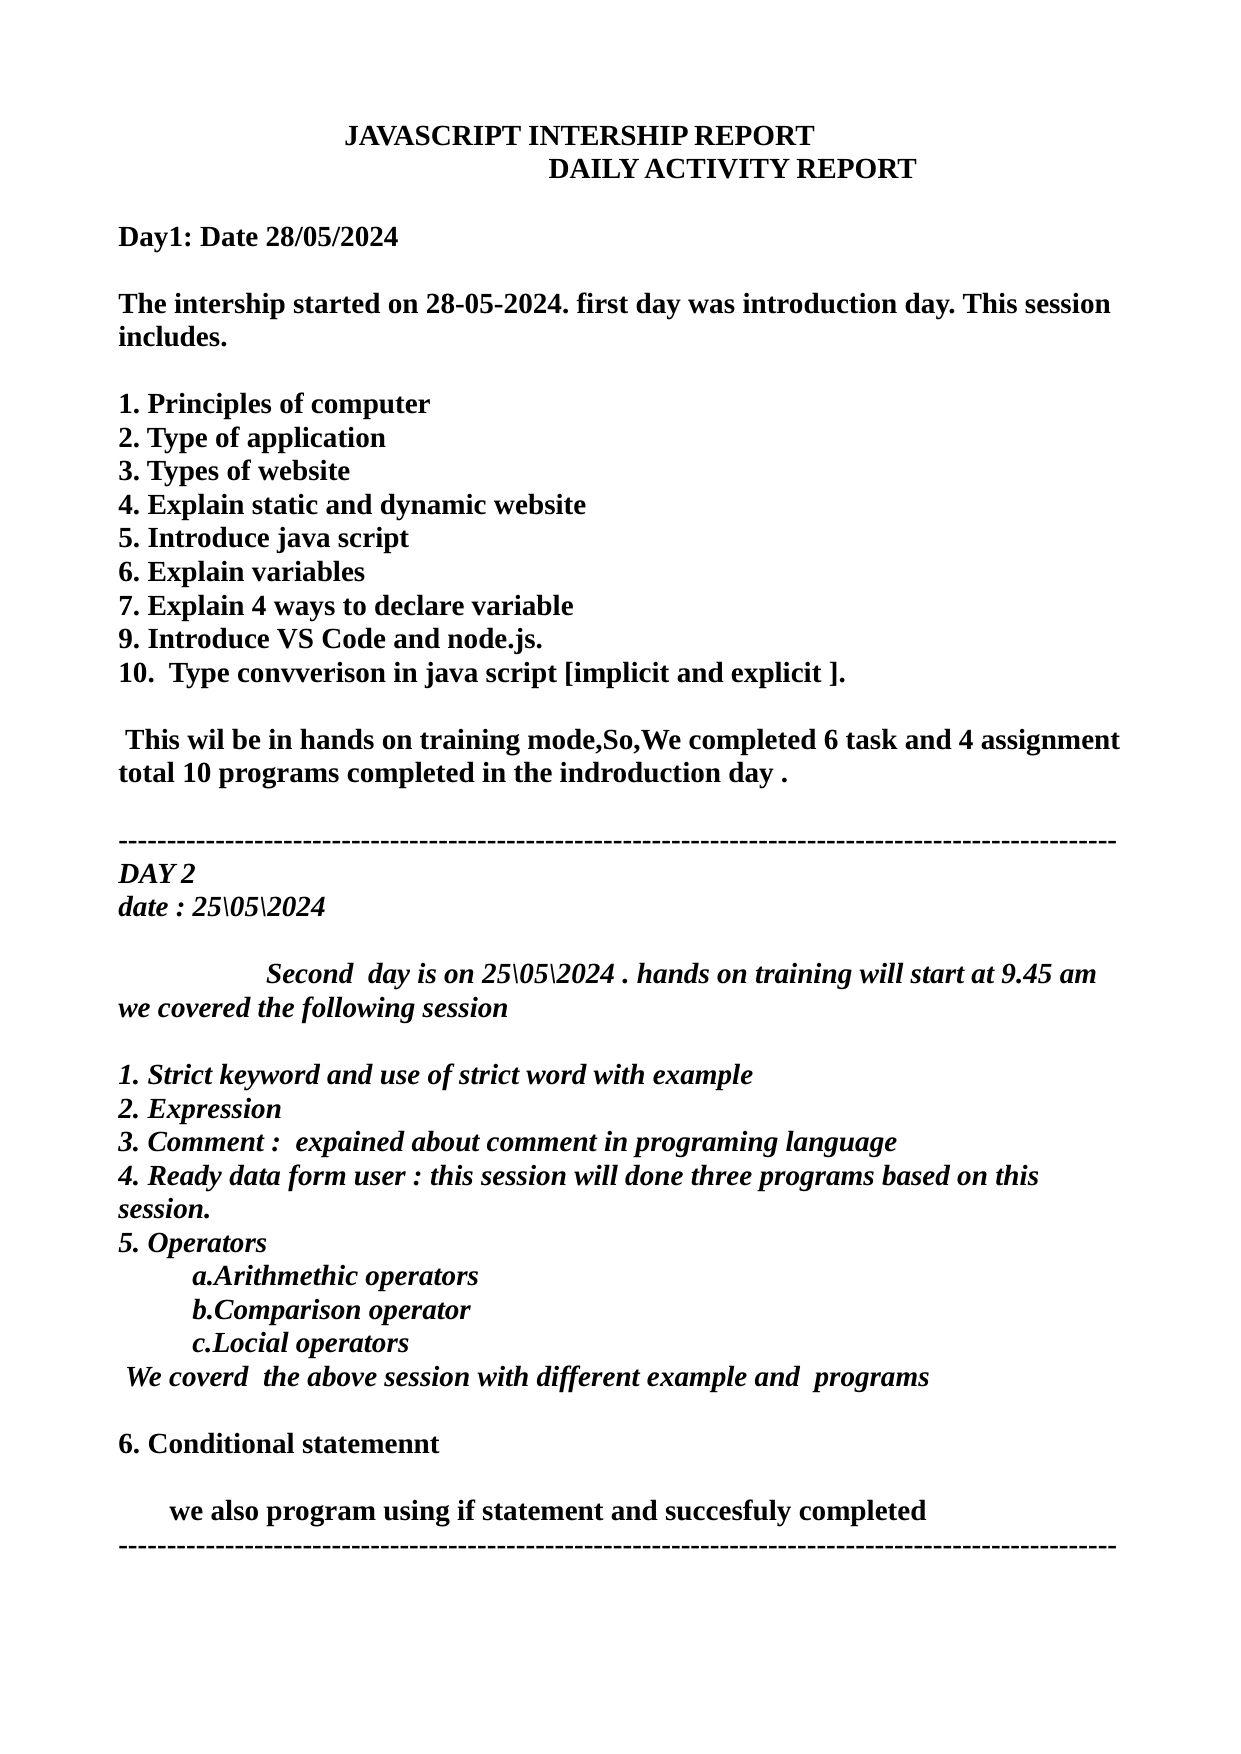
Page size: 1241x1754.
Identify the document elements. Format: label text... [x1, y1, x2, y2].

text 4. Explain static and dynamic website [118, 487, 1122, 521]
text 6. Explain variables [118, 554, 1122, 588]
text we also program using if statement and succesfuly completed [118, 1493, 1122, 1527]
text 3. Comment : expained about comment in programing language [118, 1124, 1122, 1158]
text 3. Types of website [118, 453, 1122, 487]
text date : 25\05\2024 [118, 889, 1122, 923]
text Second day is on 25\05\2024 . hands on training will start at 9.45 am we covered the following session [118, 957, 1122, 1024]
text c.Locial operators [118, 1326, 1122, 1359]
text 2. Expression [118, 1091, 1122, 1124]
text JAVASCRIPT INTERSHIP REPORT [118, 118, 1122, 152]
text 10. Type convverison in java script [implicit and explicit ]. [118, 655, 1122, 688]
text 4. Ready data form user : this session will done three programs based on this session. [118, 1158, 1122, 1225]
text DAY 2 [118, 856, 1122, 889]
text 2. Type of application [118, 420, 1122, 453]
text We coverd the above session with different example and programs [118, 1359, 1122, 1393]
text ------------------------------------------------------------------------------------------------------- [118, 1527, 1122, 1560]
text 1. Strict keyword and use of strict word with example [118, 1057, 1122, 1091]
text ------------------------------------------------------------------------------------------------------- [118, 822, 1122, 856]
text This wil be in hands on training mode,So,We completed 6 task and 4 assignment total 10 programs completed in the indroduction day . [118, 722, 1122, 789]
text DAILY ACTIVITY REPORT [118, 152, 1122, 185]
text 5. Introduce java script [118, 521, 1122, 554]
text 7. Explain 4 ways to declare variable [118, 588, 1122, 621]
text 6. Conditional statemennt [118, 1426, 1122, 1460]
text Day1: Date 28/05/2024 [118, 219, 1122, 252]
text The intership started on 28-05-2024. first day was introduction day. This session includes. [118, 286, 1122, 353]
text 9. Introduce VS Code and node.js. [118, 621, 1122, 655]
text b.Comparison operator [118, 1292, 1122, 1326]
text 1. Principles of computer [118, 386, 1122, 420]
text a.Arithmethic operators [118, 1258, 1122, 1292]
text 5. Operators [118, 1225, 1122, 1258]
